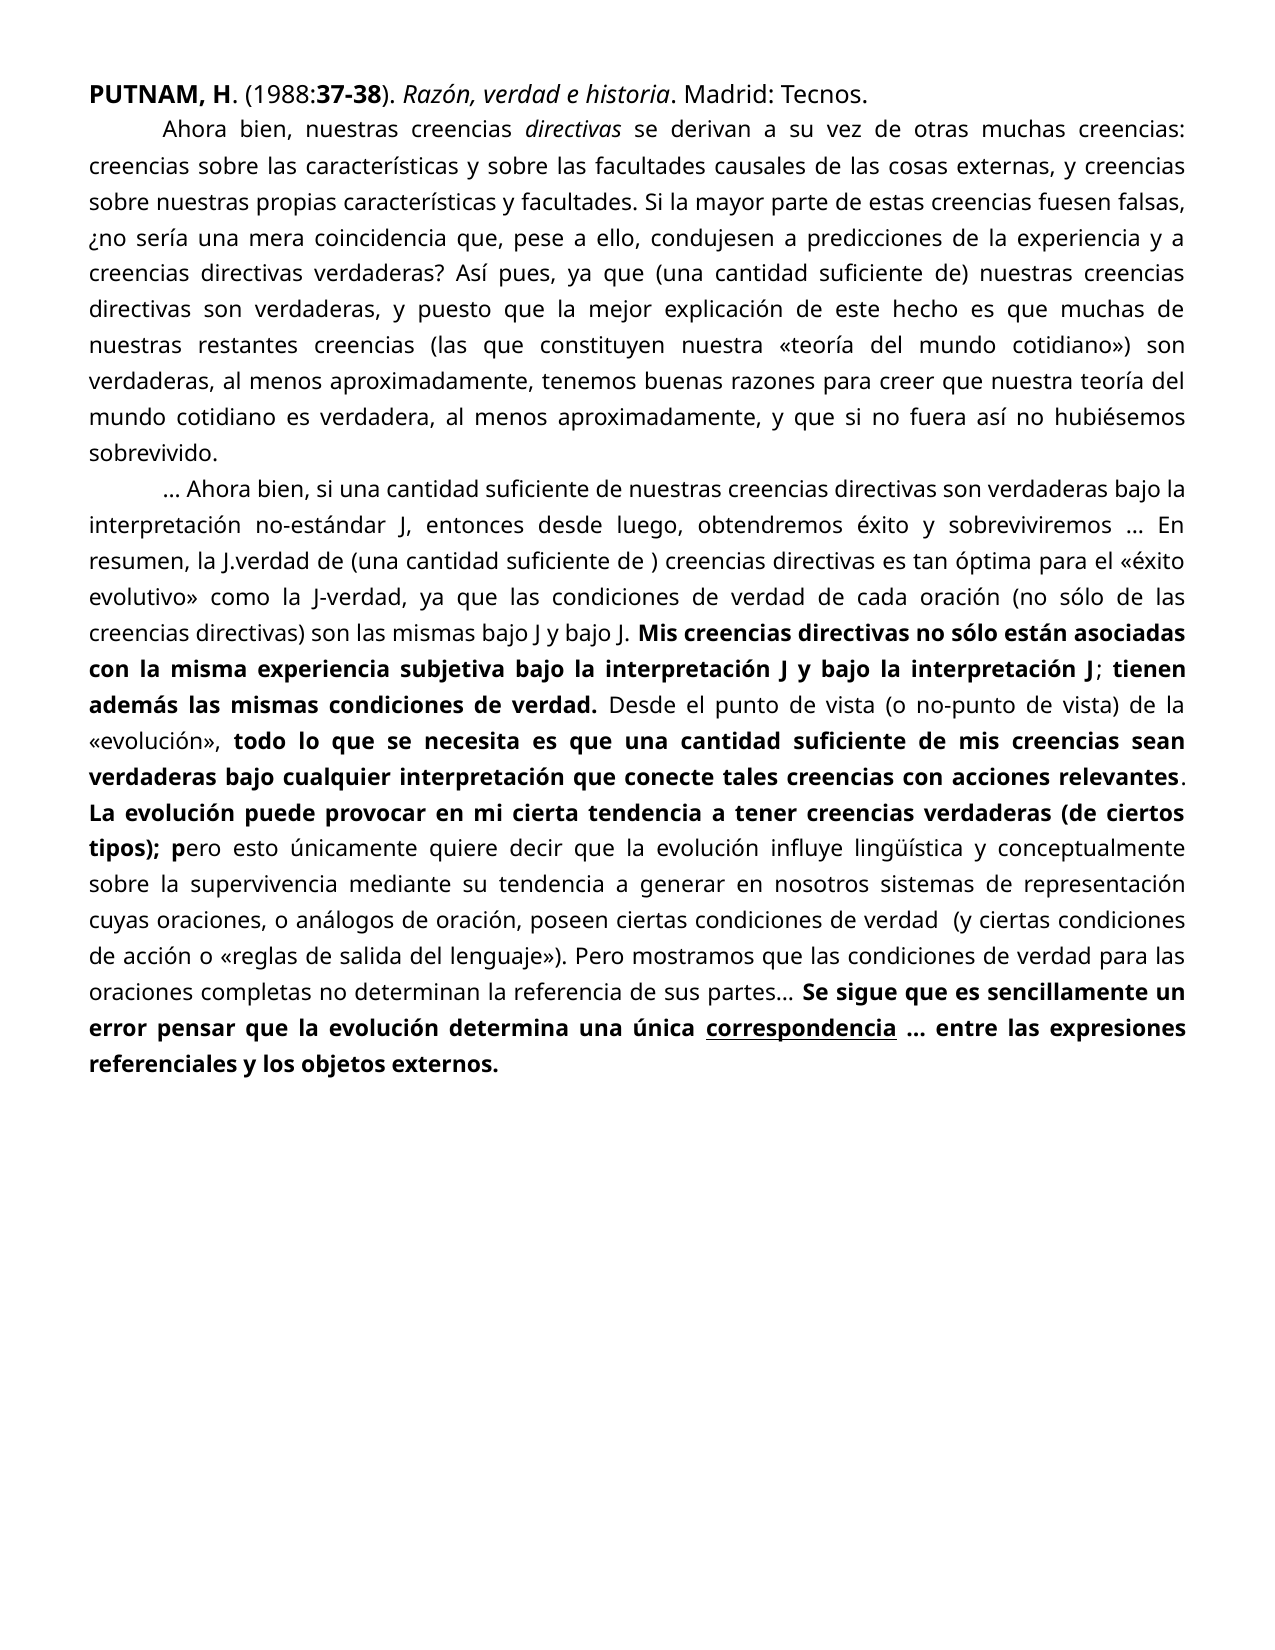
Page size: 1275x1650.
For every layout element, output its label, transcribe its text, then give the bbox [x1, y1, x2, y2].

text PUTNAM, H. (1988:37-38). Razón, verdad e historia. Madrid: Tecnos. [88, 77, 1186, 111]
text Ahora bien, nuestras creencias directivas se derivan a su vez de otras muchas creencias: creencias sobre las características y sobre las facultades causales de las cosas externas, y creencias sobre nuestras propias características y facultades. Si la mayor parte de estas creencias fuesen falsas, ¿no sería una mera coincidencia que, pese a ello, condujesen a predicciones de la experiencia y a creencias directivas verdaderas? Así pues, ya que (una cantidad suficiente de) nuestras creencias directivas son verdaderas, y puesto que la mejor explicación de este hecho es que muchas de nuestras restantes creencias (las que constituyen nuestra «teoría del mundo cotidiano») son verdaderas, al menos aproximadamente, tenemos buenas razones para creer que nuestra teoría del mundo cotidiano es verdadera, al menos aproximadamente, y que si no fuera así no hubiésemos sobrevivido. [88, 111, 1186, 468]
text … Ahora bien, si una cantidad suficiente de nuestras creencias directivas son verdaderas bajo la interpretación no-estándar J, entonces desde luego, obtendremos éxito y sobreviviremos … En resumen, la J.verdad de (una cantidad suficiente de ) creencias directivas es tan óptima para el «éxito evolutivo» como la J-verdad, ya que las condiciones de verdad de cada oración (no sólo de las creencias directivas) son las mismas bajo J y bajo J. Mis creencias directivas no sólo están asociadas con la misma experiencia subjetiva bajo la interpretación J y bajo la interpretación J; tienen además las mismas condiciones de verdad. Desde el punto de vista (o no-punto de vista) de la «evolución», todo lo que se necesita es que una cantidad suficiente de mis creencias sean verdaderas bajo cualquier interpretación que conecte tales creencias con acciones relevantes. La evolución puede provocar en mi cierta tendencia a tener creencias verdaderas (de ciertos tipos); pero esto únicamente quiere decir que la evolución influye lingüística y conceptualmente sobre la supervivencia mediante su tendencia a generar en nosotros sistemas de representación cuyas oraciones, o análogos de oración, poseen ciertas condiciones de verdad (y ciertas condiciones de acción o «reglas de salida del lenguaje»). Pero mostramos que las condiciones de verdad para las oraciones completas no determinan la referencia de sus partes… Se sigue que es sencillamente un error pensar que la evolución determina una única correspondencia … entre las expresiones referenciales y los objetos externos. [88, 473, 1186, 1079]
